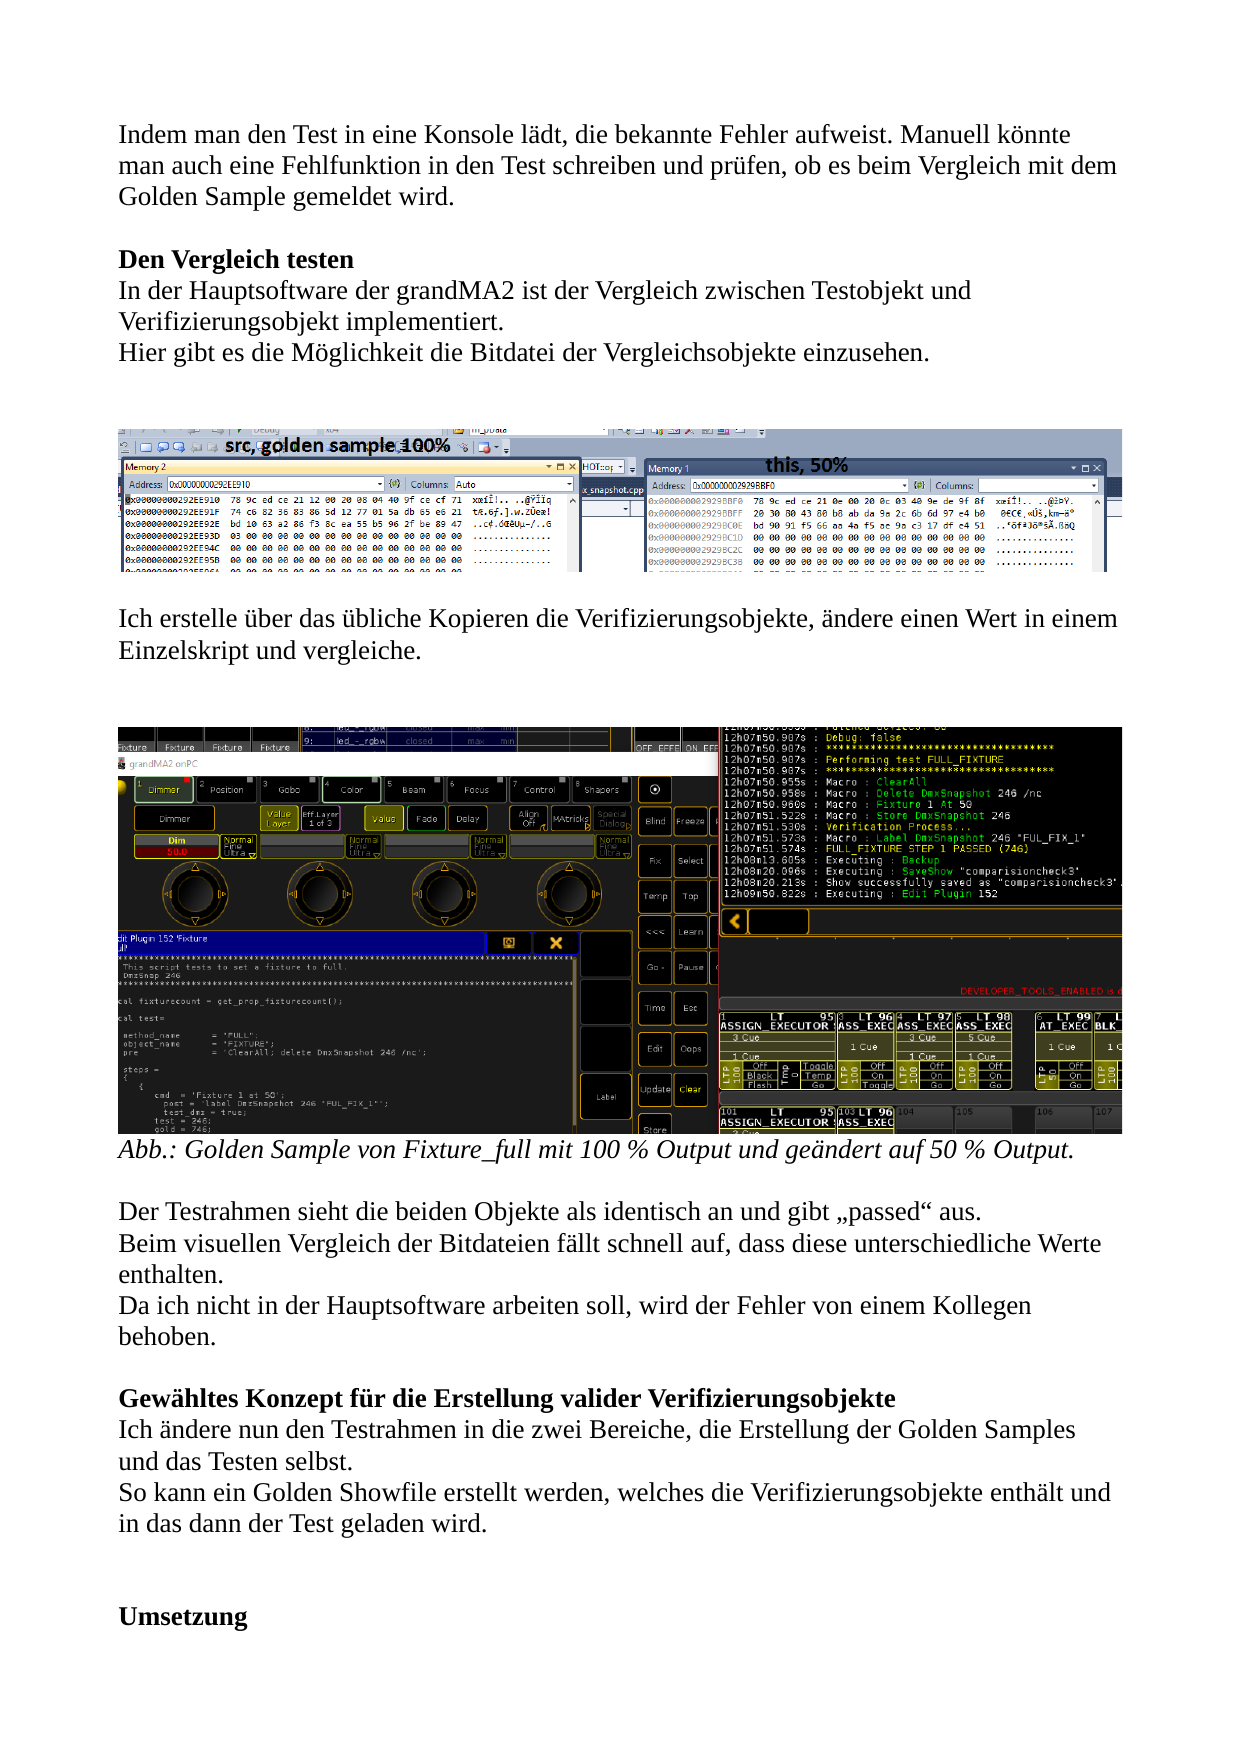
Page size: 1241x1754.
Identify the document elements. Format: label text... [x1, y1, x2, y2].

text Ich ändere nun den Testrahmen in die zwei Bereiche, die Erstellung der Golden Samples und das Testen selbst. [118, 1413, 1122, 1476]
text Indem man den Test in eine Konsole lädt, die bekannte Fehler aufweist. Manuell könnte man auch eine Fehlfunktion in den Test schreiben und prüfen, ob es beim Vergleich mit dem Golden Sample gemeldet wird. [118, 118, 1122, 212]
picture [118, 429, 1123, 572]
text In der Hauptsoftware der grandMA2 ist der Vergleich zwischen Testobjekt und Verifizierungsobjekt implementiert. [118, 274, 1122, 336]
text Abb.: Golden Sample von Fixture_full mit 100 % Output und geändert auf 50 % Output. [118, 1134, 1122, 1164]
text Der Testrahmen sieht die beiden Objekte als identisch an und gibt „passed“ aus. [118, 1196, 1122, 1227]
text Gewähltes Konzept für die Erstellung valider Verifizierungsobjekte [118, 1382, 1122, 1413]
text Umsetzung [118, 1600, 1122, 1632]
text Beim visuellen Vergleich der Bitdateien fällt schnell auf, dass diese unterschiedliche Werte enthalten. [118, 1227, 1122, 1289]
text Da ich nicht in der Hauptsoftware arbeiten soll, wird der Fehler von einem Kollegen behoben. [118, 1289, 1122, 1351]
text So kann ein Golden Showfile erstellt werden, welches die Verifizierungsobjekte enthält und in das dann der Test geladen wird. [118, 1476, 1122, 1538]
text Den Vergleich testen [118, 243, 1122, 274]
picture [118, 727, 1123, 1134]
text Ich erstelle über das übliche Kopieren die Verifizierungsobjekte, ändere einen Wert in einem Einzelskript und vergleiche. [118, 603, 1122, 665]
text Hier gibt es die Möglichkeit die Bitdatei der Vergleichsobjekte einzusehen. [118, 336, 1122, 367]
